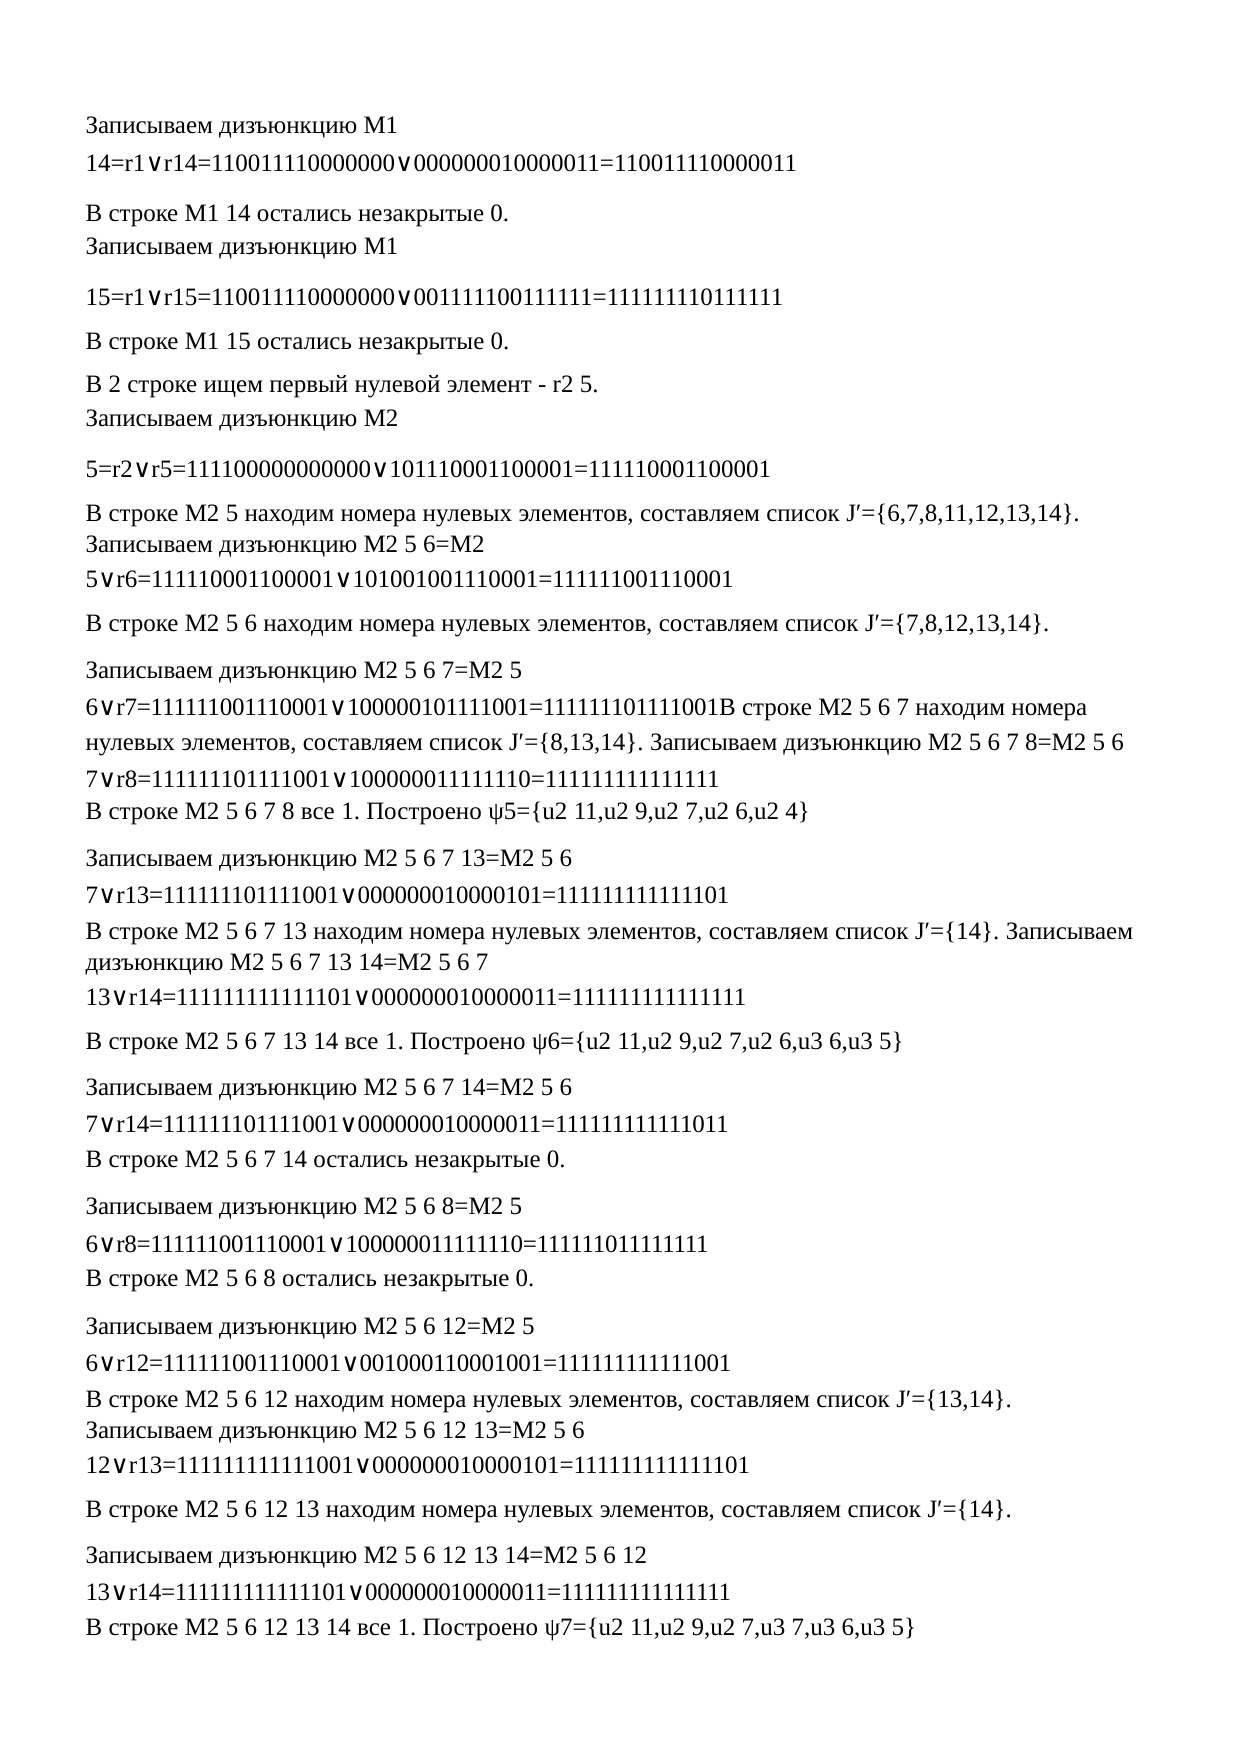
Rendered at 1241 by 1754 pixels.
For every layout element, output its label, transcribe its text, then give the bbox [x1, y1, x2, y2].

text Записываем дизъюнкцию M2 5 6 7 14=M2 5 6 7∨r14=111111101111001∨000000010000011=111111111111011 [85, 1072, 785, 1140]
text В строке M1 15 остались незакрытые 0. [85, 327, 1134, 355]
text Записываем дизъюнкцию M1 14=r1∨r14=110011110000000∨000000010000011=110011110000011 [85, 110, 844, 178]
text В строке M2 5 6 12 13 14 все 1. Построено ψ7={u2 11,u2 9,u2 7,u3 7,u3 6,u3 5} [85, 1613, 1134, 1640]
text В строке M2 5 6 7 8 все 1. Построено ψ5={u2 11,u2 9,u2 7,u2 6,u2 4} [85, 800, 1134, 824]
text Записываем дизъюнкцию M2 5 6 7 13=M2 5 6 7∨r13=111111101111001∨000000010000101=111111111111101 [85, 843, 1134, 911]
text В строке M2 5 6 7 13 14 все 1. Построено ψ6={u2 11,u2 9,u2 7,u2 6,u3 6,u3 5} [85, 1030, 1134, 1054]
text 15=r1∨r15=110011110000000∨001111100111111=111111110111111 [85, 279, 1134, 312]
text Записываем дизъюнкцию M2 5 6 12=M2 5 6∨r12=111111001110001∨001000110001001=111111111111001 [85, 1311, 1134, 1379]
text В строке M2 5 6 12 13 находим номера нулевых элементов, составляем список J′={14}. [85, 1498, 1134, 1522]
text Записываем дизъюнкцию M2 5 6 8=M2 5 6∨r8=111111001110001∨100000011111110=111111011111111 [85, 1191, 1134, 1259]
text В строке M2 5 находим номера нулевых элементов, составляем список J′={6,7,8,11,12,13,14}. Записываем дизъюнкцию M2 5 6=M2 5∨r6=111110001100001∨101001001110001=111111001110001 [85, 498, 1134, 595]
text В строке M2 5 6 8 остались незакрытые 0. [85, 1264, 1134, 1292]
text Записываем дизъюнкцию M2 5 6 12 13 14=M2 5 6 12 13∨r14=111111111111101∨000000010000011=111111111111111 [85, 1540, 1134, 1608]
text Записываем дизъюнкцию M2 5 6 7=M2 5 6∨r7=111111001110001∨100000101111001=111111101111001В строке M2 5 6 7 находим номера нулевых элементов, составляем список J′={8,13,14}. Записываем дизъюнкцию M2 5 6 7 8=M2 5 6 7∨r8=111111101111001∨100000011111110=111111111111111 [85, 655, 1134, 795]
text В 2 строке ищем первый нулевой элемент - r2 5. Записываем дизъюнкцию M2 [85, 369, 727, 431]
text 5=r2∨r5=111100000000000∨101110001100001=111110001100001 [85, 450, 1134, 484]
text В строке M2 5 6 находим номера нулевых элементов, составляем список J′={7,8,12,13,14}. [85, 612, 1134, 637]
text В строке M1 14 остались незакрытые 0. Записываем дизъюнкцию M1 [85, 198, 542, 260]
text В строке M2 5 6 12 находим номера нулевых элементов, составляем список J′={13,14}. Записываем дизъюнкцию M2 5 6 12 13=M2 5 6 12∨r13=111111111111001∨000000010000101=111111111111101 [85, 1384, 1134, 1481]
text В строке M2 5 6 7 13 находим номера нулевых элементов, составляем список J′={14}. Записываем дизъюнкцию M2 5 6 7 13 14=M2 5 6 7 13∨r14=111111111111101∨000000010000011=111111111111111 [85, 916, 1134, 1013]
text В строке M2 5 6 7 14 остались незакрытые 0. [85, 1145, 1134, 1173]
